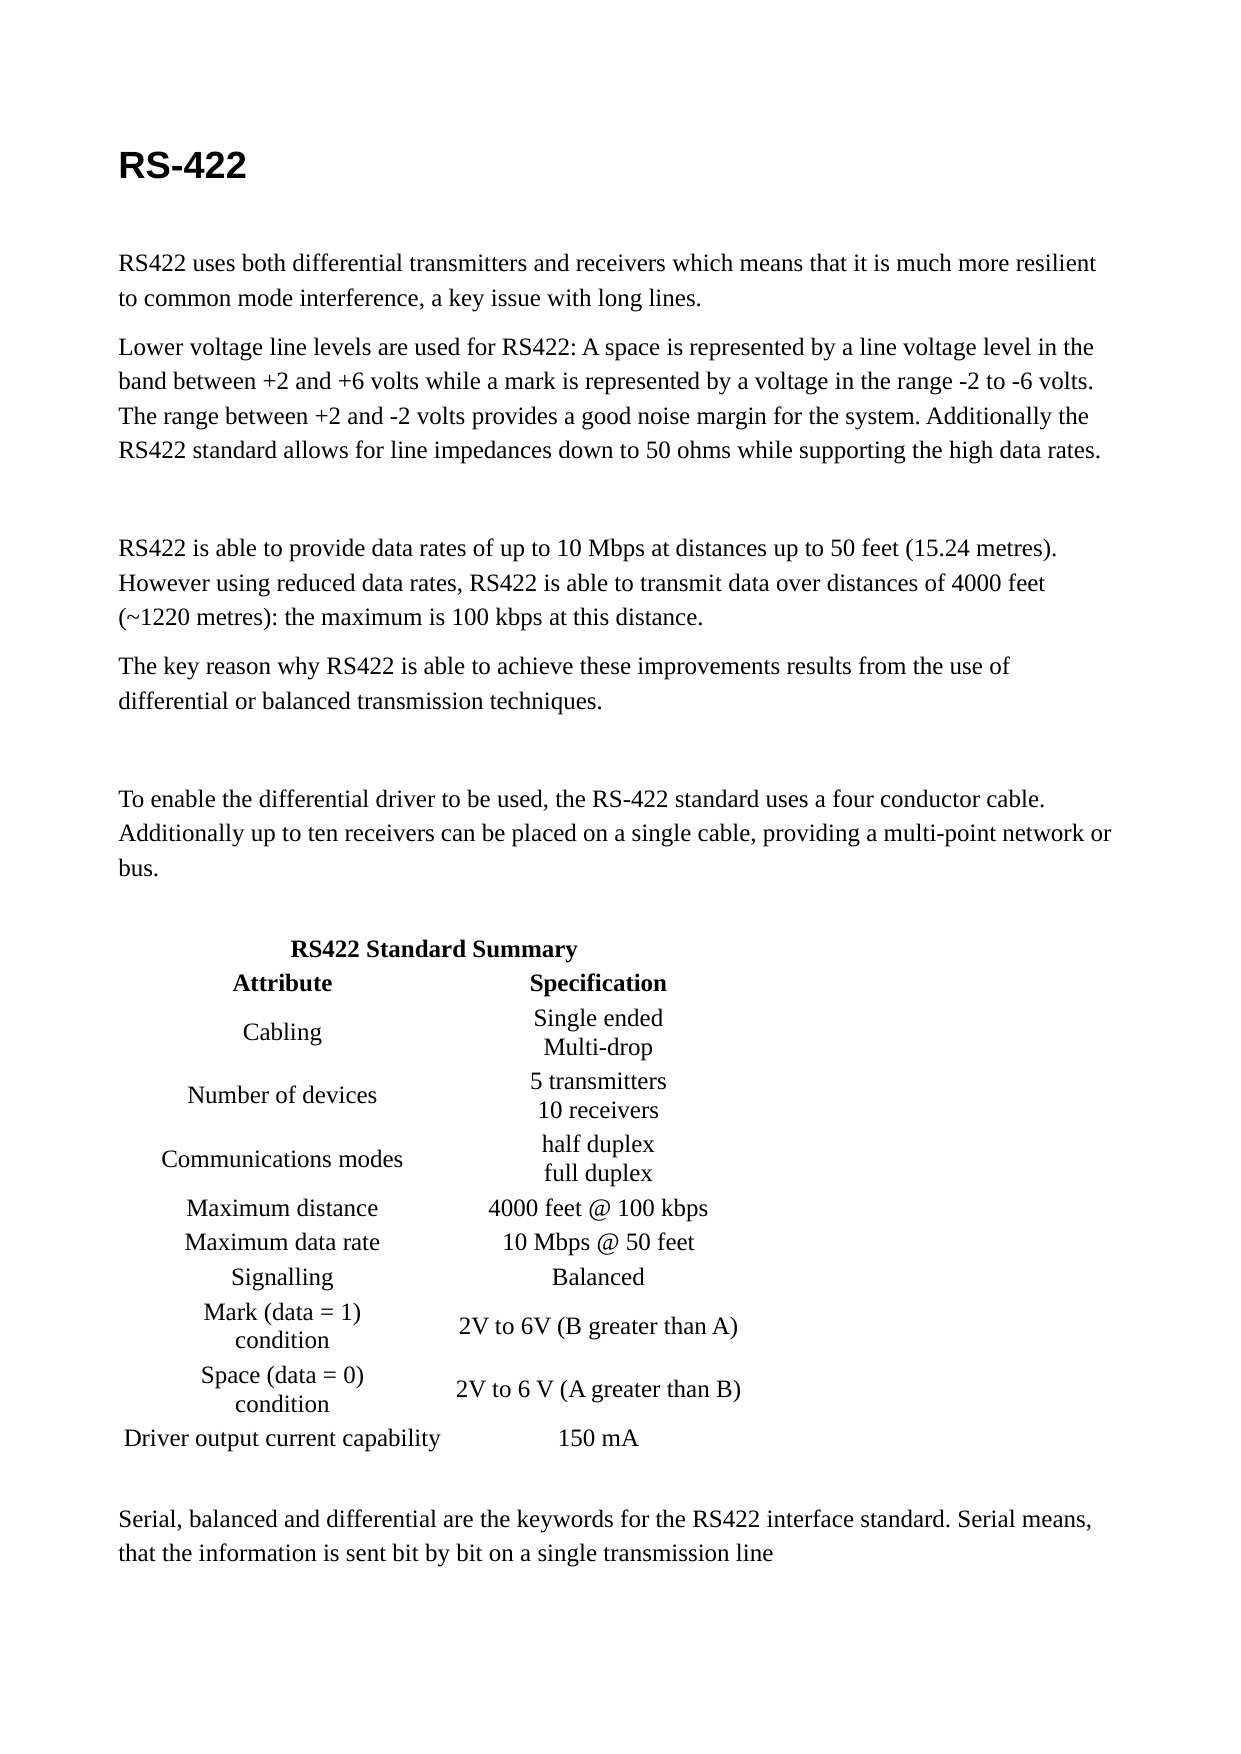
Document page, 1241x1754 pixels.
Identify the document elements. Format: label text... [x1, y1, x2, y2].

text The key reason why RS422 is able to achieve these improvements results from the use of differential or balanced transmission techniques. [118, 651, 1122, 715]
table_cell Number of devices [118, 1063, 446, 1127]
table_cell Mark (data = 1) condition [118, 1294, 446, 1357]
table_cell half duplex full duplex [446, 1127, 750, 1190]
table_cell Specification [446, 965, 750, 1000]
table_cell Single ended Multi-drop [446, 1000, 750, 1063]
text To enable the differential driver to be used, the RS-422 standard uses a four conductor cable. Additionally up to ten receivers can be placed on a single cable, providing a multi-point network or bus. [118, 784, 1122, 882]
table_cell 10 Mbps @ 50 feet [446, 1225, 750, 1259]
text Lower voltage line levels are used for RS422: A space is represented by a line voltage level in the band between +2 and +6 volts while a mark is represented by a voltage in the range -2 to -6 volts. The range between +2 and -2 volts provides a good noise margin for the system. Additionally the RS422 standard allows for line impedances down to 50 ohms while supporting the high data rates. [118, 332, 1122, 464]
subtitle RS-422 [118, 143, 1122, 187]
table_cell 2V to 6 V (A greater than B) [446, 1357, 750, 1420]
table_cell Maximum distance [118, 1190, 446, 1224]
table_cell Space (data = 0) condition [118, 1357, 446, 1420]
table_cell Signalling [118, 1259, 446, 1294]
table_cell Maximum data rate [118, 1225, 446, 1259]
table_cell Communications modes [118, 1127, 446, 1190]
text RS422 uses both differential transmitters and receivers which means that it is much more resilient to common mode interference, a key issue with long lines. [118, 248, 1122, 312]
table_cell Attribute [118, 965, 446, 1000]
text Serial, balanced and differential are the keywords for the RS422 interface standard. Serial means, that the information is sent bit by bit on a single transmission line [118, 1504, 1122, 1567]
table_cell 4000 feet @ 100 kbps [446, 1190, 750, 1224]
table_header RS422 Standard Summary [118, 931, 750, 965]
table_cell 150 mA [446, 1420, 750, 1455]
table_cell 2V to 6V (B greater than A) [446, 1294, 750, 1357]
table_cell 5 transmitters 10 receivers [446, 1063, 750, 1127]
table_cell Cabling [118, 1000, 446, 1063]
table_cell Driver output current capability [118, 1420, 446, 1455]
table_cell Balanced [446, 1259, 750, 1294]
text RS422 is able to provide data rates of up to 10 Mbps at distances up to 50 feet (15.24 metres). However using reduced data rates, RS422 is able to transmit data over distances of 4000 feet (~1220 metres): the maximum is 100 kbps at this distance. [118, 533, 1122, 631]
